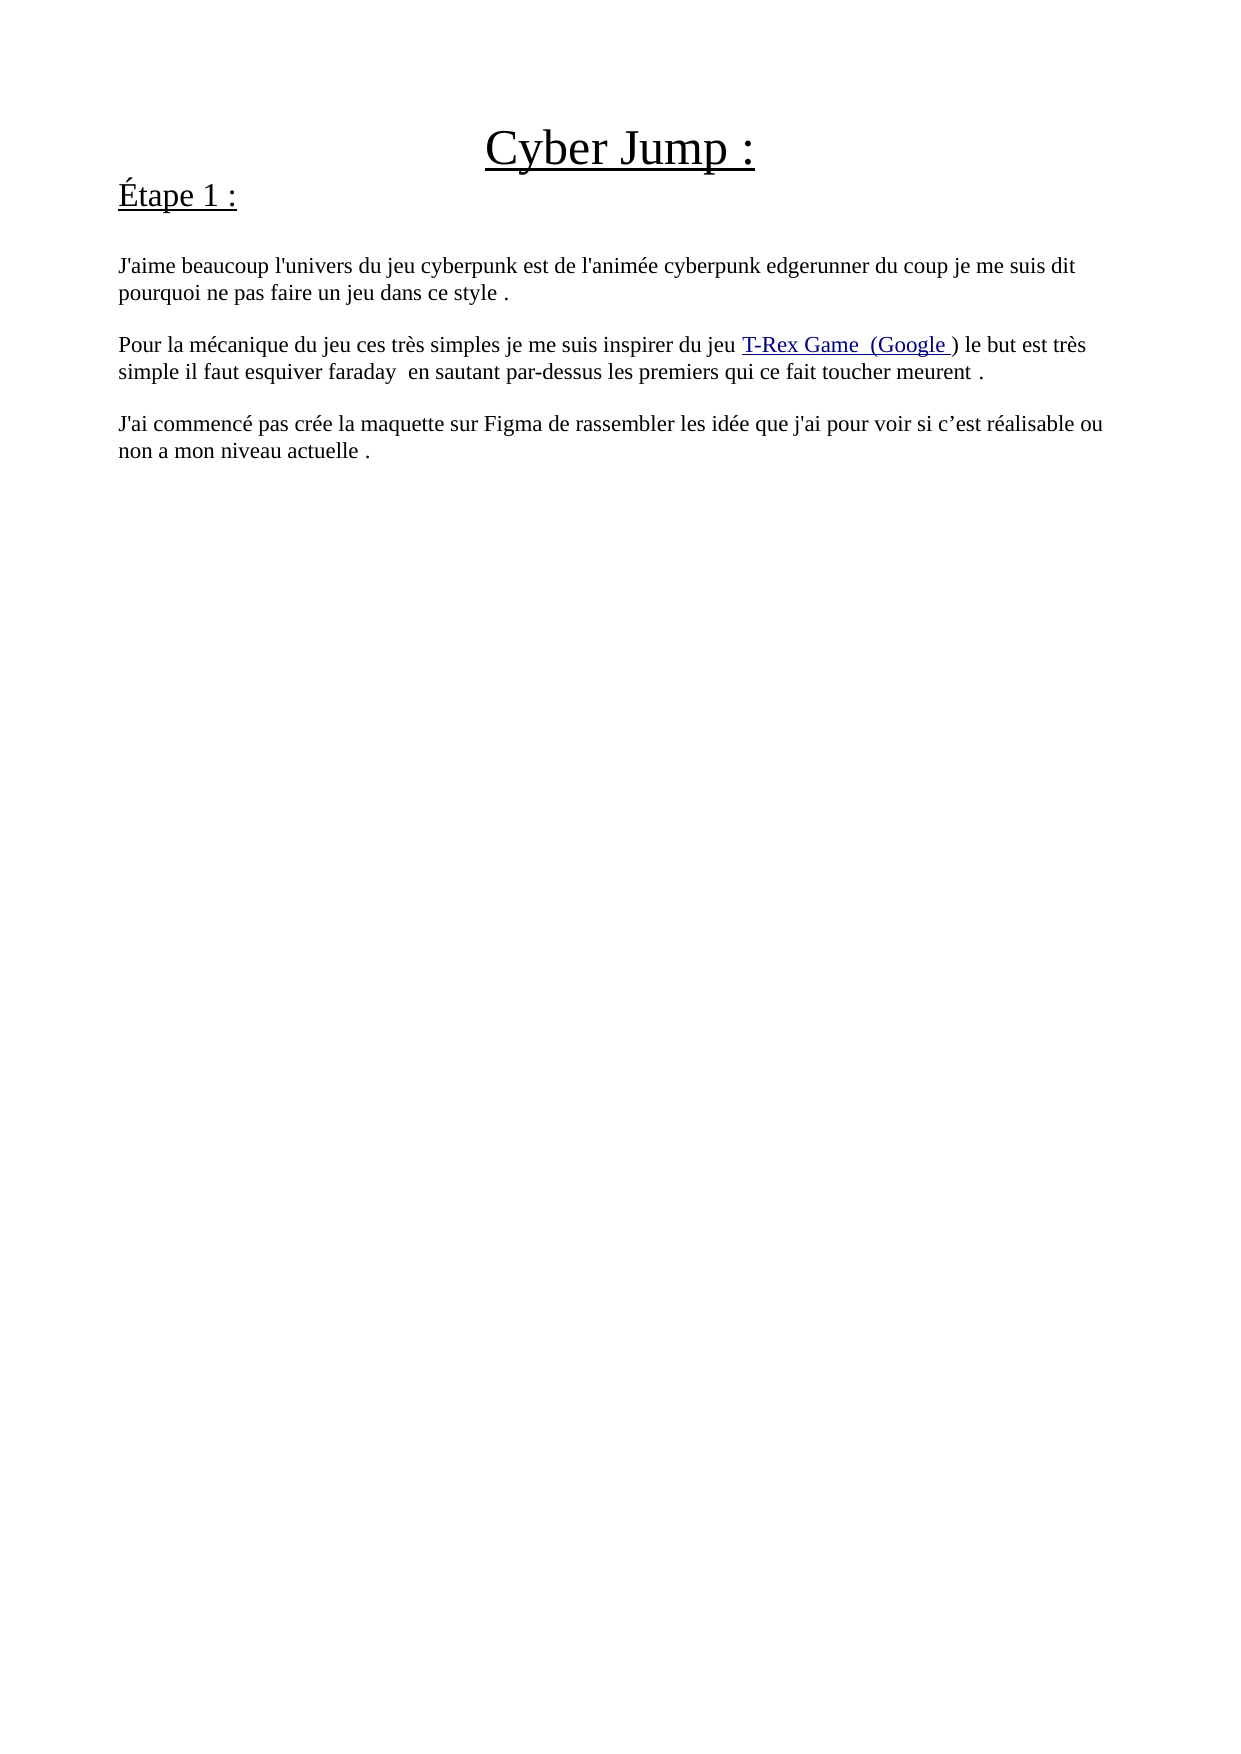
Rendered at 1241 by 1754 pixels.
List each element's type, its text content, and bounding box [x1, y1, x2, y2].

text J'ai commencé pas crée la maquette sur Figma de rassembler les idée que j'ai pour voir si c’est réalisable ou non a mon niveau actuelle . [118, 410, 1122, 463]
text Cyber Jump : [118, 118, 1122, 176]
text Pour la mécanique du jeu ces très simples je me suis inspirer du jeu T-Rex Game (Google ) le but est très simple il faut esquiver faraday en sautant par-dessus les premiers qui ce fait toucher meurent . [118, 331, 1122, 384]
text J'aime beaucoup l'univers du jeu cyberpunk est de l'animée cyberpunk edgerunner du coup je me suis dit pourquoi ne pas faire un jeu dans ce style . [118, 252, 1122, 305]
text Étape 1 : [118, 176, 1122, 214]
